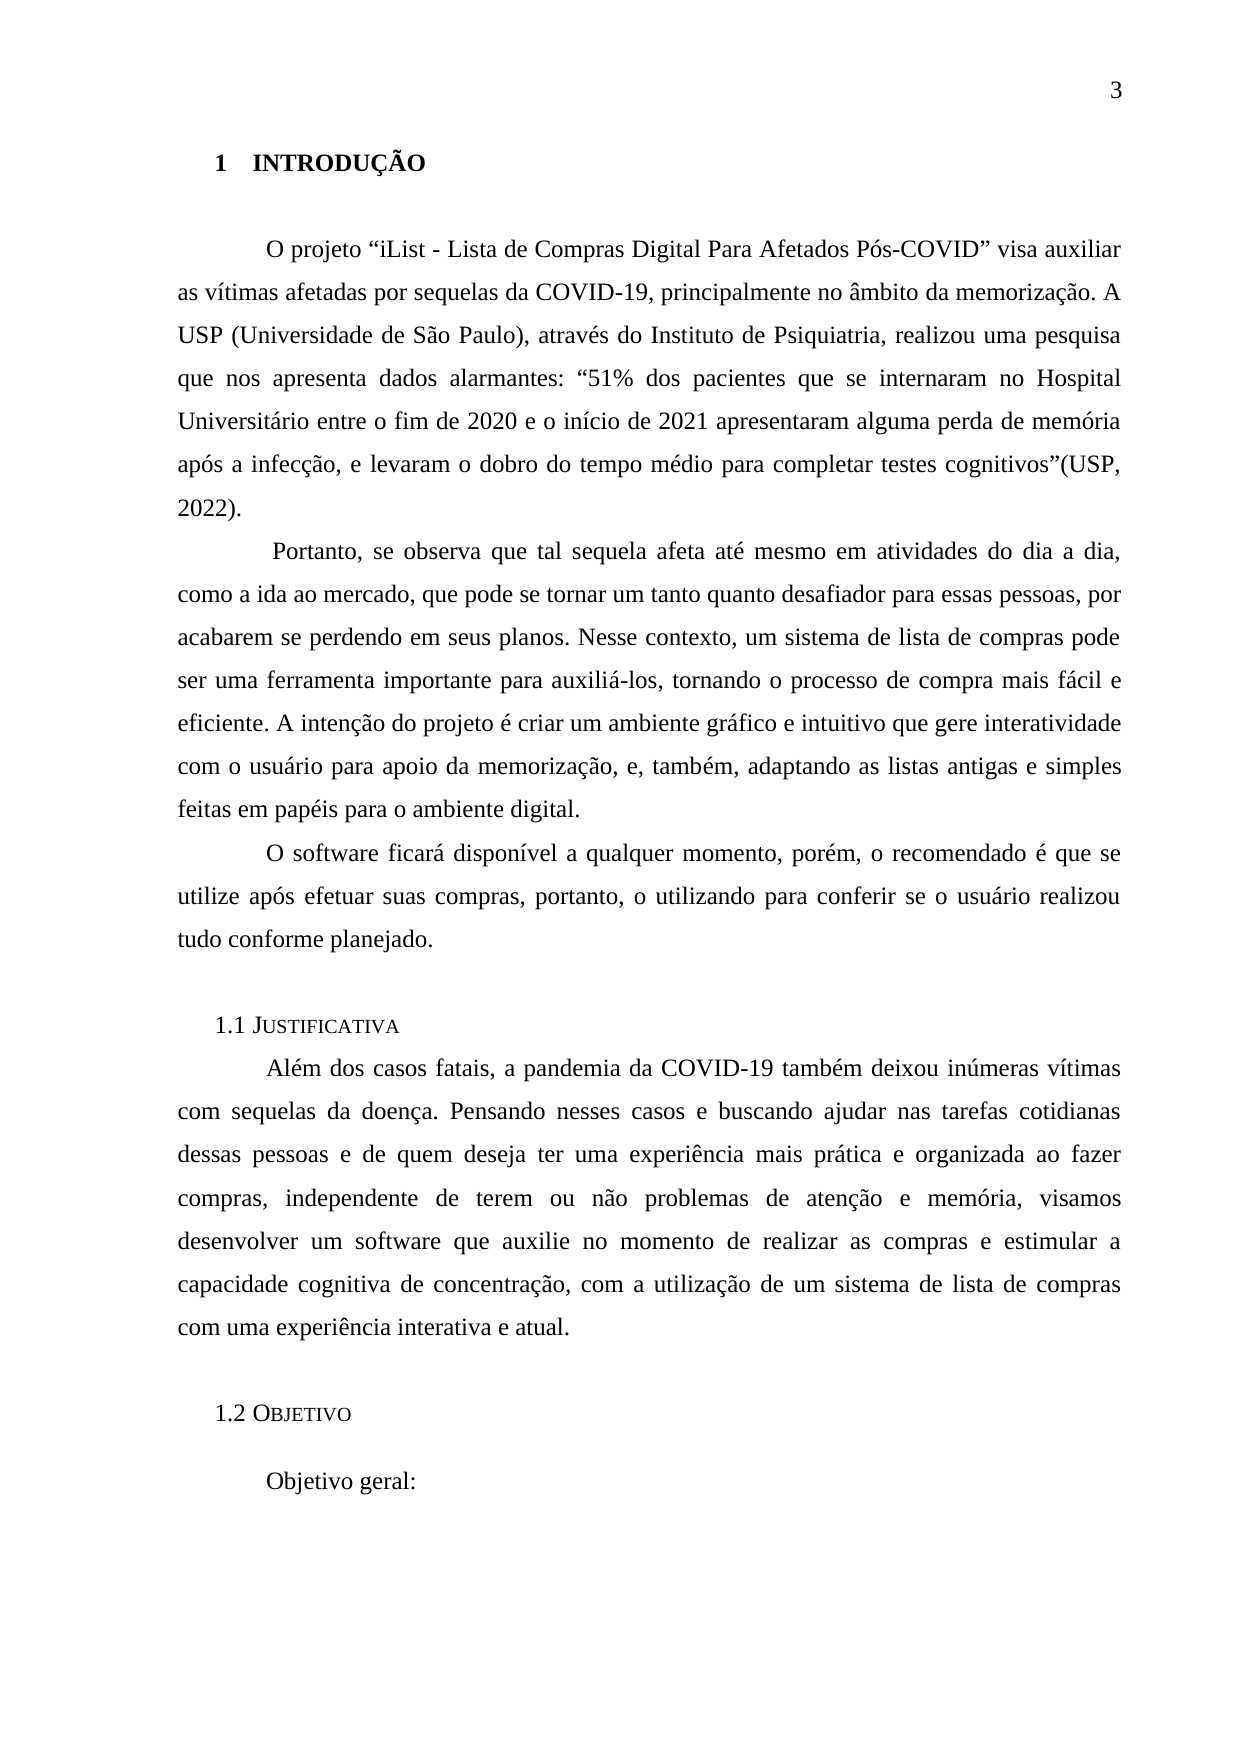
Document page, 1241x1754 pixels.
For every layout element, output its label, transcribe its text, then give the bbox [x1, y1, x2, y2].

text O software ficará disponível a qualquer momento, porém, o recomendado é que se utilize após efetuar suas compras, portanto, o utilizando para conferir se o usuário realizou tudo conforme planejado. [177, 838, 1122, 953]
text O projeto “iList - Lista de Compras Digital Para Afetados Pós-COVID” visa auxiliar as vítimas afetadas por sequelas da COVID-19, principalmente no âmbito da memorização. A USP (Universidade de São Paulo), através do Instituto de Psiquiatria, realizou uma pesquisa que nos apresenta dados alarmantes: “51% dos pacientes que se internaram no Hospital Universitário entre o fim de 2020 e o início de 2021 apresentaram alguma perda de memória após a infecção, e levaram o dobro do tempo médio para completar testes cognitivos”(USP, 2022). [177, 234, 1122, 521]
text Portanto, se observa que tal sequela afeta até mesmo em atividades do dia a dia, como a ida ao mercado, que pode se tornar um tanto quanto desafiador para essas pessoas, por acabarem se perdendo em seus planos. Nesse contexto, um sistema de lista de compras pode ser uma ferramenta importante para auxiliá-los, tornando o processo de compra mais fácil e eficiente. A intenção do projeto é criar um ambiente gráfico e intuitivo que gere interatividade com o usuário para apoio da memorização, e, também, adaptando as listas antigas e simples feitas em papéis para o ambiente digital. [177, 536, 1122, 823]
text Além dos casos fatais, a pandemia da COVID-19 também deixou inúmeras vítimas com sequelas da doença. Pensando nesses casos e buscando ajudar nas tarefas cotidianas dessas pessoas e de quem deseja ter uma experiência mais prática e organizada ao fazer compras, independente de terem ou não problemas de atenção e memória, visamos desenvolver um software que auxilie no momento de realizar as compras e estimular a capacidade cognitiva de concentração, com a utilização de um sistema de lista de compras com uma experiência interativa e atual. [177, 1053, 1122, 1341]
subtitle Objetivo [214, 1398, 1122, 1427]
subtitle INTRODUÇÃO [214, 148, 1122, 176]
text Objetivo geral: [177, 1466, 1122, 1495]
subtitle Justificativa [214, 1010, 1122, 1039]
